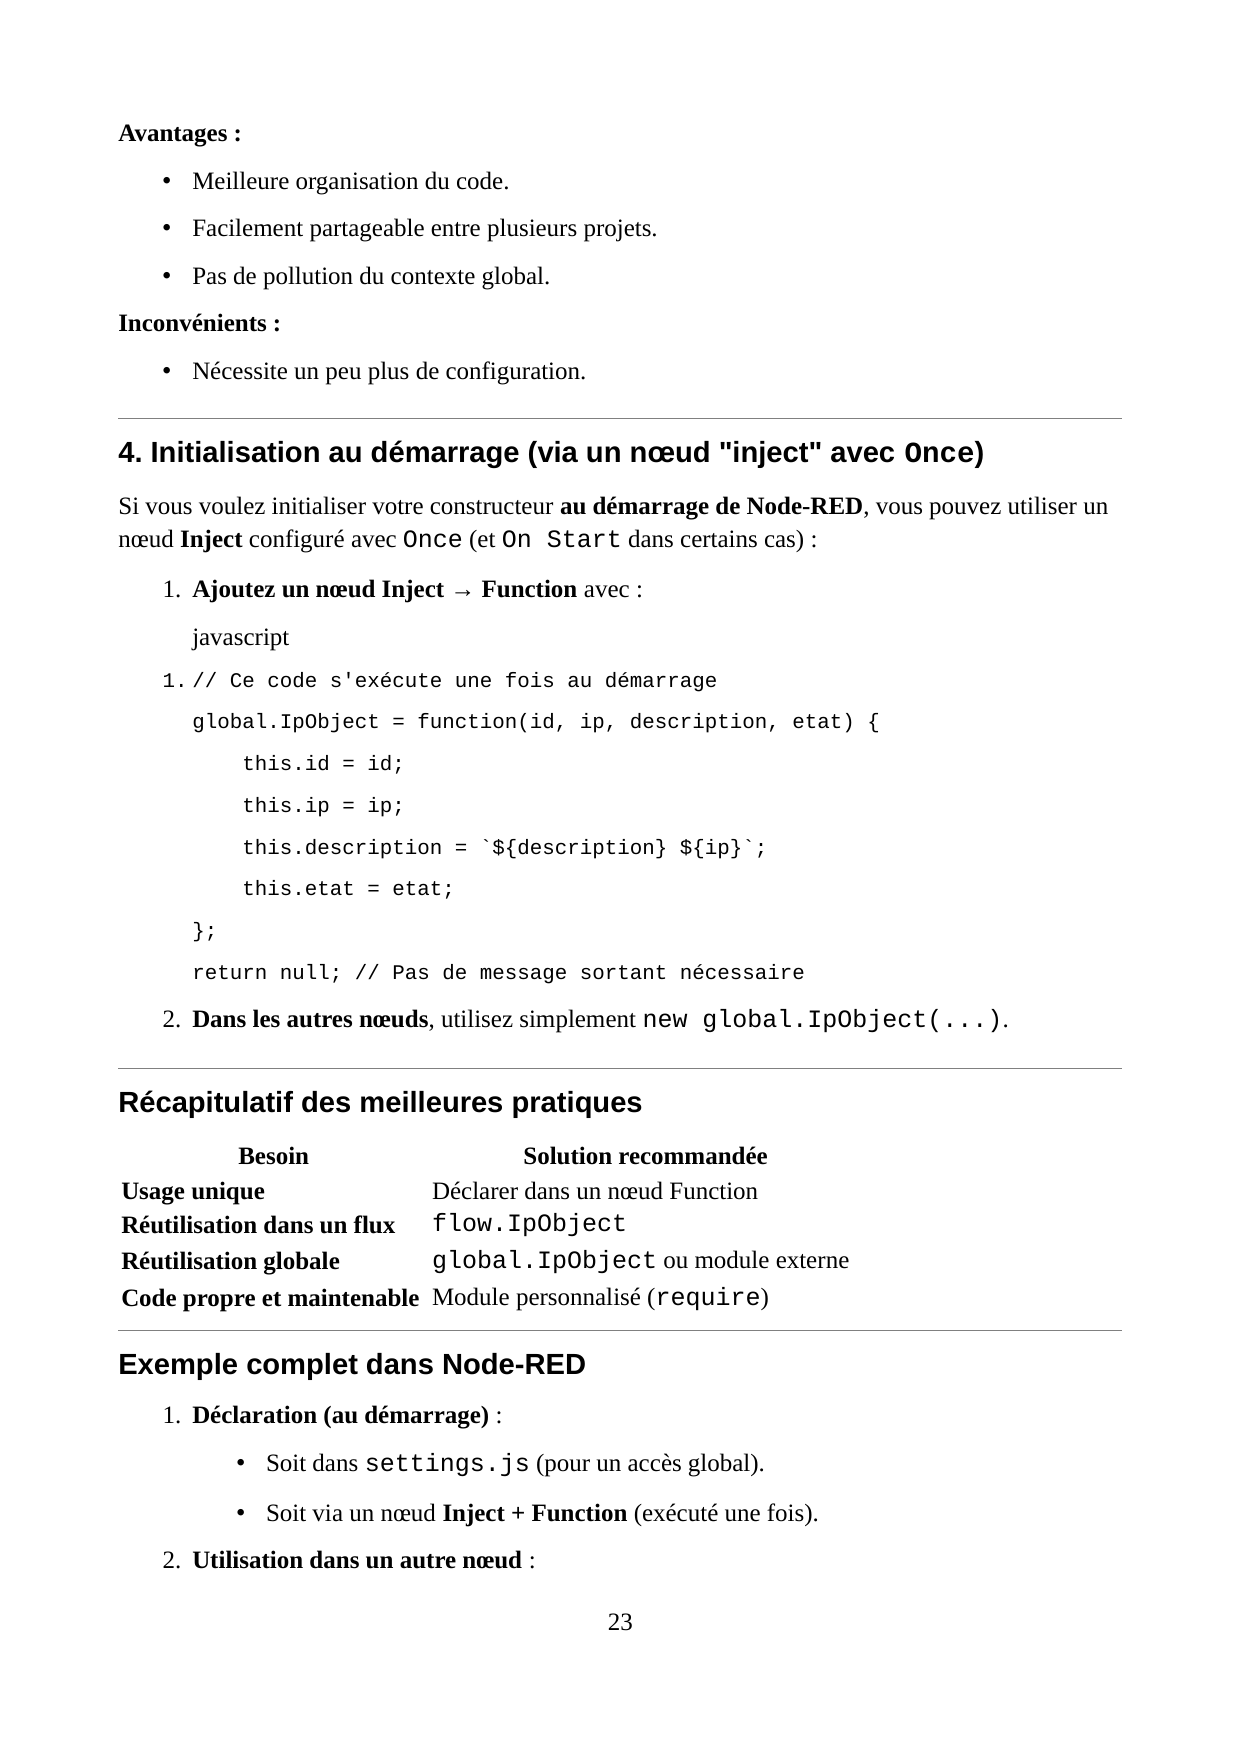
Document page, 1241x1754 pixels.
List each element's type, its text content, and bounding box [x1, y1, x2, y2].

list global.IpObject = function(id, ip, description, etat) { [162, 711, 1122, 735]
table_cell Réutilisation dans un flux [118, 1208, 429, 1242]
list this.ip = ip; [162, 795, 1122, 818]
table_cell Déclarer dans un nœud Function [429, 1173, 862, 1207]
subtitle 4. Initialisation au démarrage (via un nœud "inject" avec Once) [118, 435, 1122, 471]
list // Ce code s'exécute une fois au démarrage [162, 669, 1122, 693]
table_header Solution recommandée [429, 1138, 862, 1173]
list Pas de pollution du contexte global. [162, 261, 1122, 290]
list }; [162, 920, 1122, 944]
list this.id = id; [162, 753, 1122, 777]
list Meilleure organisation du code. [162, 166, 1122, 194]
text Avantages : [118, 118, 1122, 147]
subtitle Récapitulatif des meilleures pratiques [118, 1085, 1122, 1119]
text Si vous voulez initialiser votre constructeur au démarrage de Node-RED, vous pouvez utiliser un nœud Inject configuré avec Once (et On Start dans certains cas) : [118, 491, 1122, 555]
table_cell Réutilisation globale [118, 1242, 429, 1279]
table_cell Usage unique [118, 1173, 429, 1207]
text Inconvénients : [118, 308, 1122, 337]
list Dans les autres nœuds, utilisez simplement new global.IpObject(...). [162, 1004, 1122, 1034]
list Nécessite un peu plus de configuration. [162, 356, 1122, 385]
list Utilisation dans un autre nœud : [162, 1545, 1122, 1574]
list javascript [162, 622, 1122, 651]
list Déclaration (au démarrage) : [162, 1400, 1122, 1429]
list Soit via un nœud Inject + Function (exécuté une fois). [236, 1498, 1122, 1526]
list Facilement partageable entre plusieurs projets. [162, 213, 1122, 242]
list Soit dans settings.js (pour un accès global). [236, 1448, 1122, 1478]
table_cell Module personnalisé (require) [429, 1279, 862, 1315]
list Ajoutez un nœud Inject → Function avec : [162, 574, 1122, 603]
table_cell flow.IpObject [429, 1208, 862, 1242]
list return null; // Pas de message sortant nécessaire [162, 962, 1122, 986]
table_header Besoin [118, 1138, 429, 1173]
table_cell Code propre et maintenable [118, 1279, 429, 1315]
list this.etat = etat; [162, 878, 1122, 902]
list this.description = `${description} ${ip}`; [162, 837, 1122, 860]
subtitle Exemple complet dans Node-RED [118, 1347, 1122, 1380]
table_cell global.IpObject ou module externe [429, 1242, 862, 1279]
